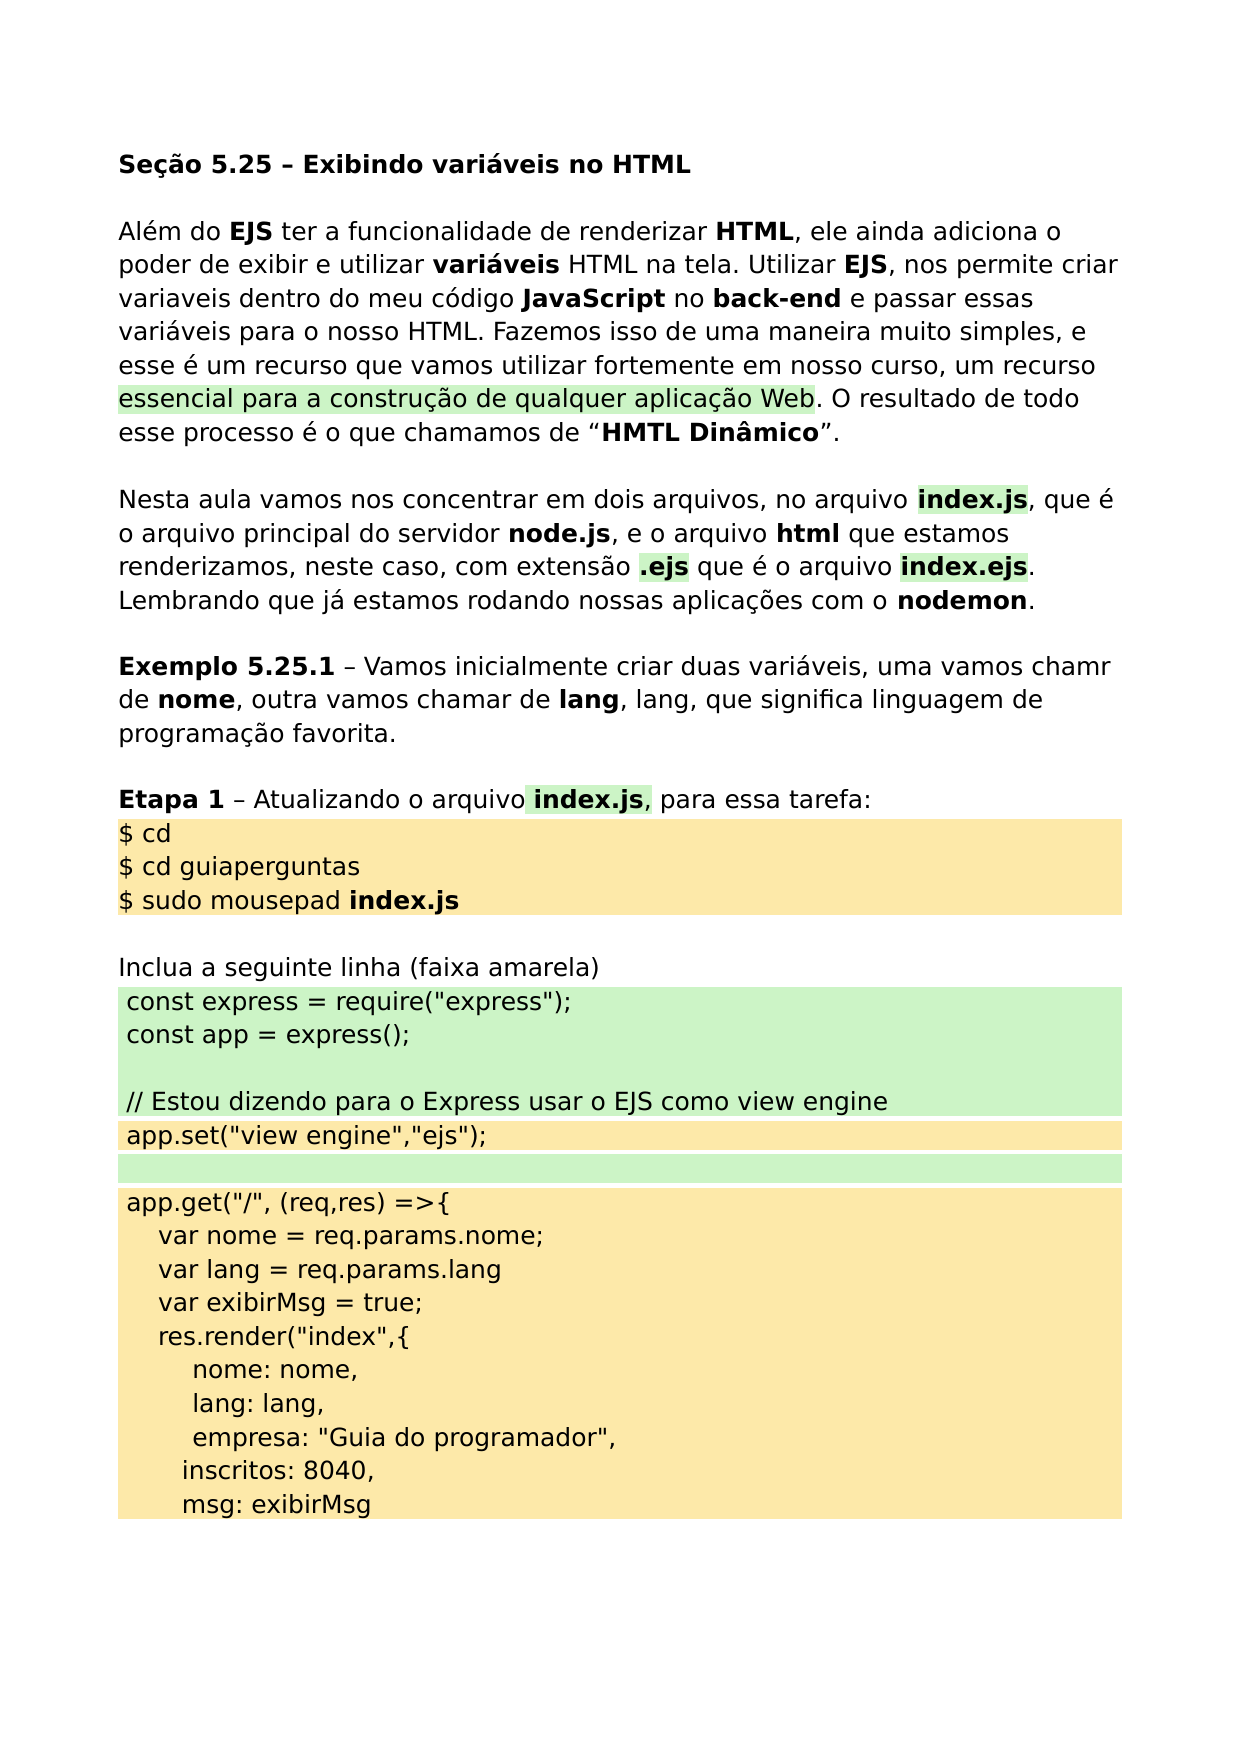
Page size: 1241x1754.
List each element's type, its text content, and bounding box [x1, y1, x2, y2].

text Nesta aula vamos nos concentrar em dois arquivos, no arquivo index.js, que é o arquivo principal do servidor node.js, e o arquivo html que estamos renderizamos, neste caso, com extensão .ejs que é o arquivo index.ejs. Lembrando que já estamos rodando nossas aplicações com o nodemon. [118, 485, 1122, 615]
text nome: nome, [118, 1356, 1122, 1385]
text var nome = req.params.nome; [118, 1221, 1122, 1251]
text $ cd [118, 819, 1122, 848]
text var lang = req.params.lang [118, 1255, 1122, 1284]
text res.render("index",{ [118, 1322, 1122, 1351]
text Etapa 1 – Atualizando o arquivo index.js, para essa tarefa: [118, 785, 1122, 814]
text const express = require("express"); [118, 987, 1122, 1016]
text empresa: "Guia do programador", [118, 1423, 1122, 1452]
text const app = express(); [118, 1020, 1122, 1049]
text msg: exibirMsg [118, 1490, 1122, 1519]
text inscritos: 8040, [118, 1456, 1122, 1485]
text Seção 5.25 – Exibindo variáveis no HTML [118, 151, 1122, 180]
text $ sudo mousepad index.js [118, 886, 1122, 915]
text app.set("view engine","ejs"); [118, 1121, 1122, 1150]
text Inclua a seguinte linha (faixa amarela) [118, 953, 1122, 982]
text var exibirMsg = true; [118, 1288, 1122, 1318]
text Além do EJS ter a funcionalidade de renderizar HTML, ele ainda adiciona o poder de exibir e utilizar variáveis HTML na tela. Utilizar EJS, nos permite criar variaveis dentro do meu código JavaScript no back-end e passar essas variáveis para o nosso HTML. Fazemos isso de uma maneira muito simples, e esse é um recurso que vamos utilizar fortemente em nosso curso, um recurso essencial para a construção de qualquer aplicação Web. O resultado de todo esse processo é o que chamamos de “HMTL Dinâmico”. [118, 217, 1122, 447]
text lang: lang, [118, 1389, 1122, 1418]
text Exemplo 5.25.1 – Vamos inicialmente criar duas variáveis, uma vamos chamr de nome, outra vamos chamar de lang, lang, que significa linguagem de programação favorita. [118, 652, 1122, 748]
text app.get("/", (req,res) =>{ [118, 1188, 1122, 1217]
text $ cd guiaperguntas [118, 852, 1122, 882]
text // Estou dizendo para o Express usar o EJS como view engine [118, 1087, 1122, 1116]
